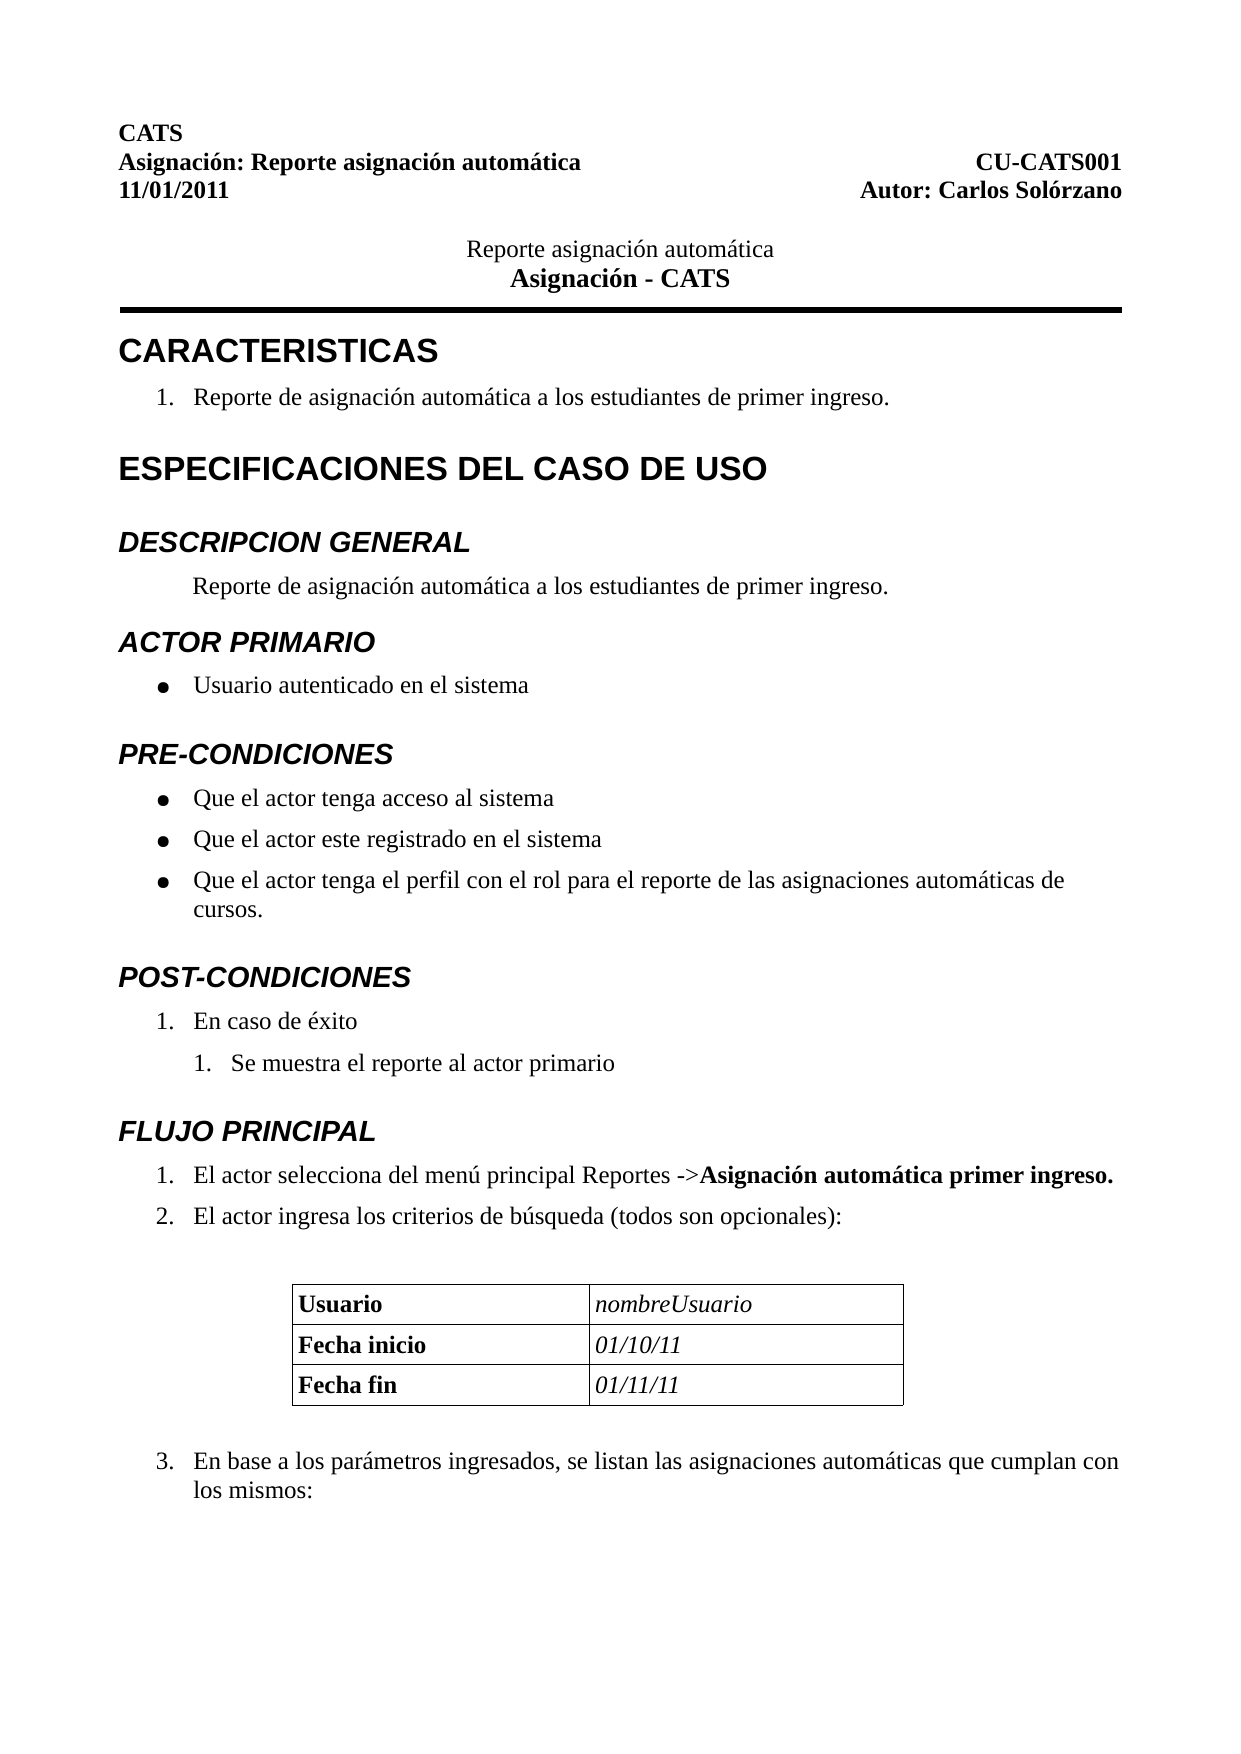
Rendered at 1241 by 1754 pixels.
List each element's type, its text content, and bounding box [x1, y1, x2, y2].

table_header nombreUsuario [590, 1285, 903, 1324]
text Reporte asignación automática [118, 234, 1122, 263]
text Asignación - CATS [118, 263, 1122, 294]
table_cell Fecha inicio [293, 1325, 589, 1364]
list Que el actor este registrado en el sistema [156, 824, 1122, 853]
table_cell 01/11/11 [590, 1365, 903, 1405]
text 1. Se muestra el reporte al actor primario [193, 1048, 1122, 1076]
list Que el actor tenga acceso al sistema [156, 783, 1122, 812]
text Reporte de asignación automática a los estudiantes de primer ingreso. [118, 571, 1122, 599]
list Usuario autenticado en el sistema [156, 671, 1122, 699]
subtitle FLUJO PRINCIPAL [118, 1114, 1122, 1147]
list En base a los parámetros ingresados, se listan las asignaciones automáticas que cumplan con los mismos: [156, 1446, 1122, 1503]
list Reporte de asignación automática a los estudiantes de primer ingreso. [156, 382, 1122, 411]
subtitle POST-CONDICIONES [118, 960, 1122, 994]
table_cell Fecha fin [293, 1365, 589, 1405]
list El actor ingresa los criterios de búsqueda (todos son opcionales): [156, 1201, 1122, 1230]
table_header Usuario [293, 1285, 589, 1324]
subtitle ESPECIFICACIONES DEL CASO DE USO [118, 449, 1122, 487]
subtitle ACTOR PRIMARIO [118, 624, 1122, 658]
list En caso de éxito [156, 1006, 1122, 1035]
list El actor selecciona del menú principal Reportes ->Asignación automática primer ingreso. [156, 1160, 1122, 1189]
table_cell 01/10/11 [590, 1325, 903, 1364]
subtitle CARACTERISTICAS [118, 331, 1122, 370]
subtitle PRE-CONDICIONES [118, 737, 1122, 770]
subtitle DESCRIPCION GENERAL [118, 525, 1122, 558]
list Que el actor tenga el perfil con el rol para el reporte de las asignaciones automáticas de cursos. [156, 865, 1122, 923]
